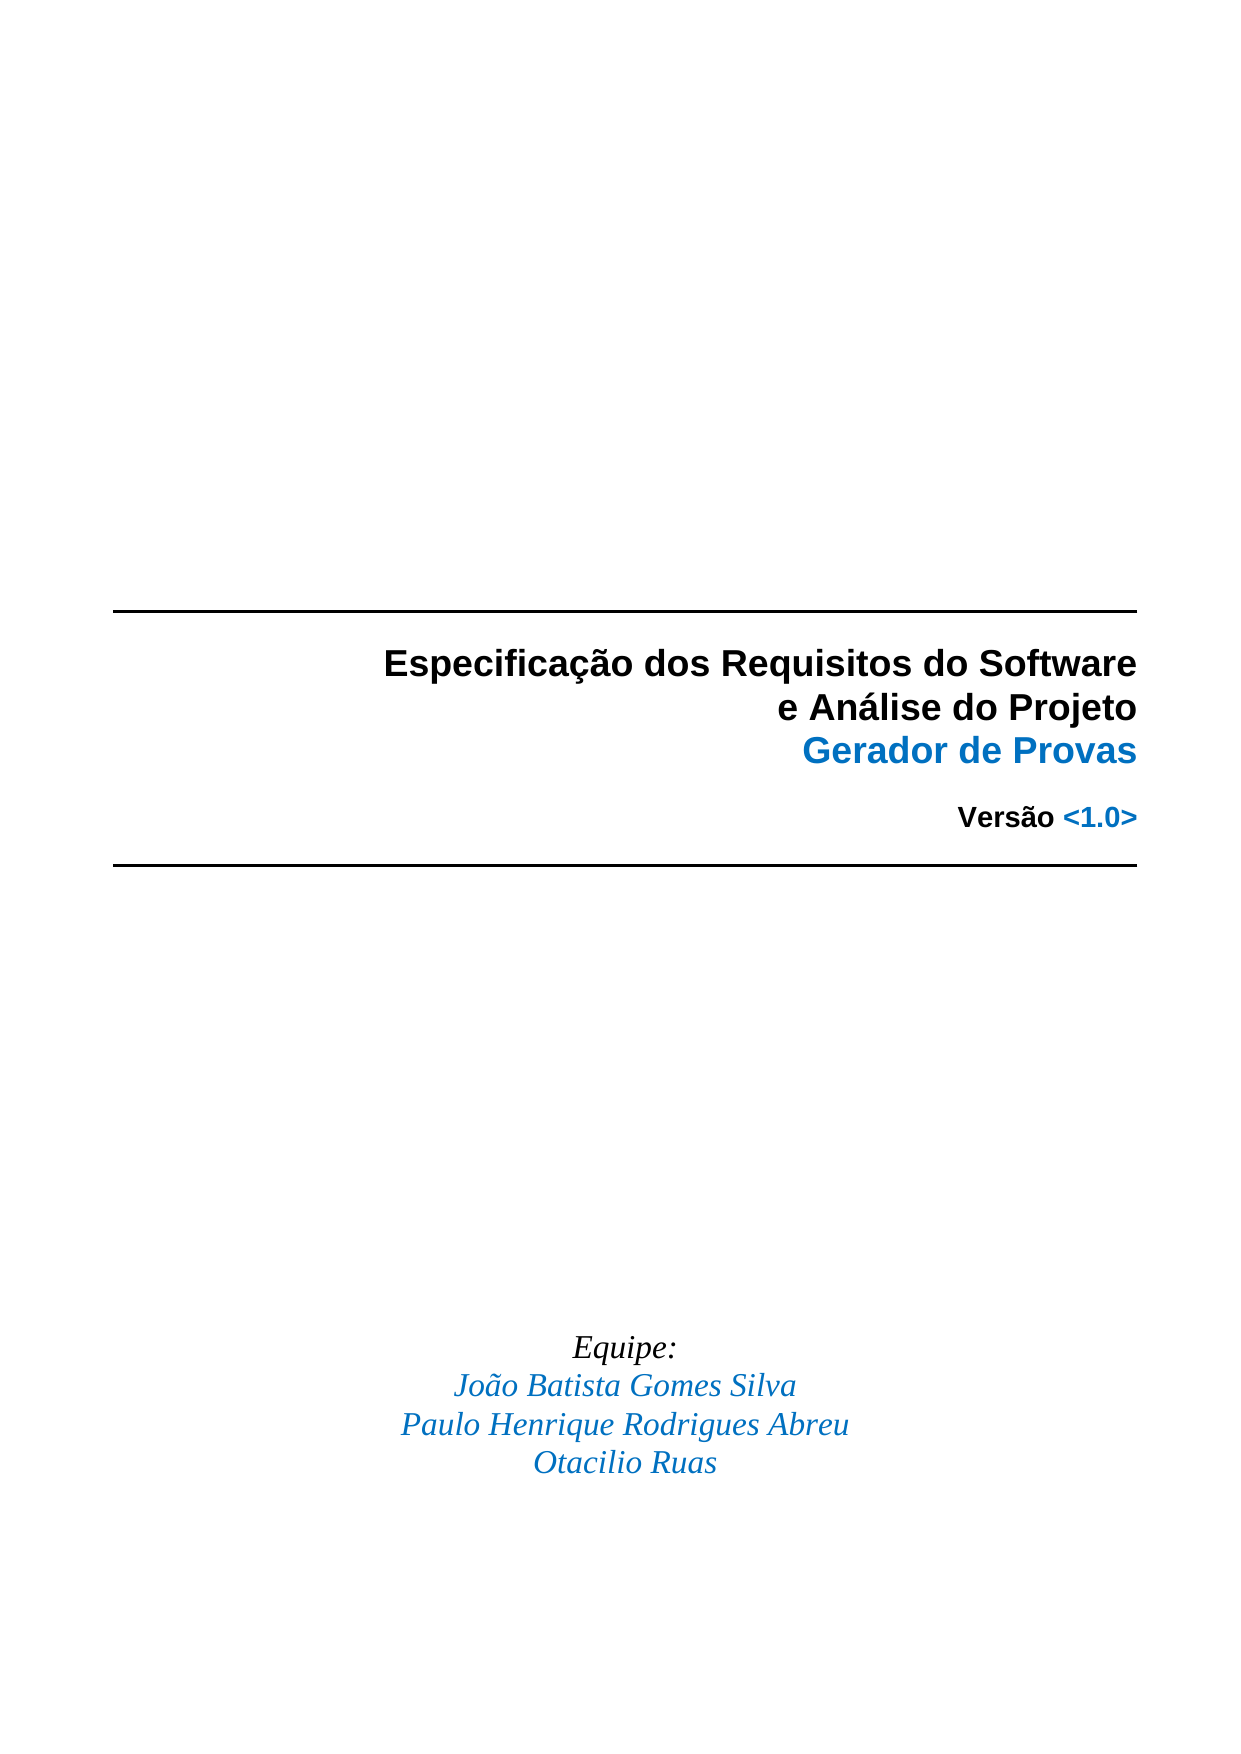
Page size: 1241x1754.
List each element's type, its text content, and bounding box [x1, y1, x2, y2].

text Especificação dos Requisitos do Software [112, 642, 1137, 685]
text e Análise do Projeto [112, 685, 1137, 728]
text João Batista Gomes Silva [112, 1366, 1137, 1404]
text Gerador de Provas [112, 728, 1137, 771]
text Otacilio Ruas [112, 1442, 1137, 1481]
subtitle Versão <1.0> [112, 800, 1137, 833]
text Equipe: [112, 1327, 1137, 1366]
text Paulo Henrique Rodrigues Abreu [112, 1404, 1137, 1442]
